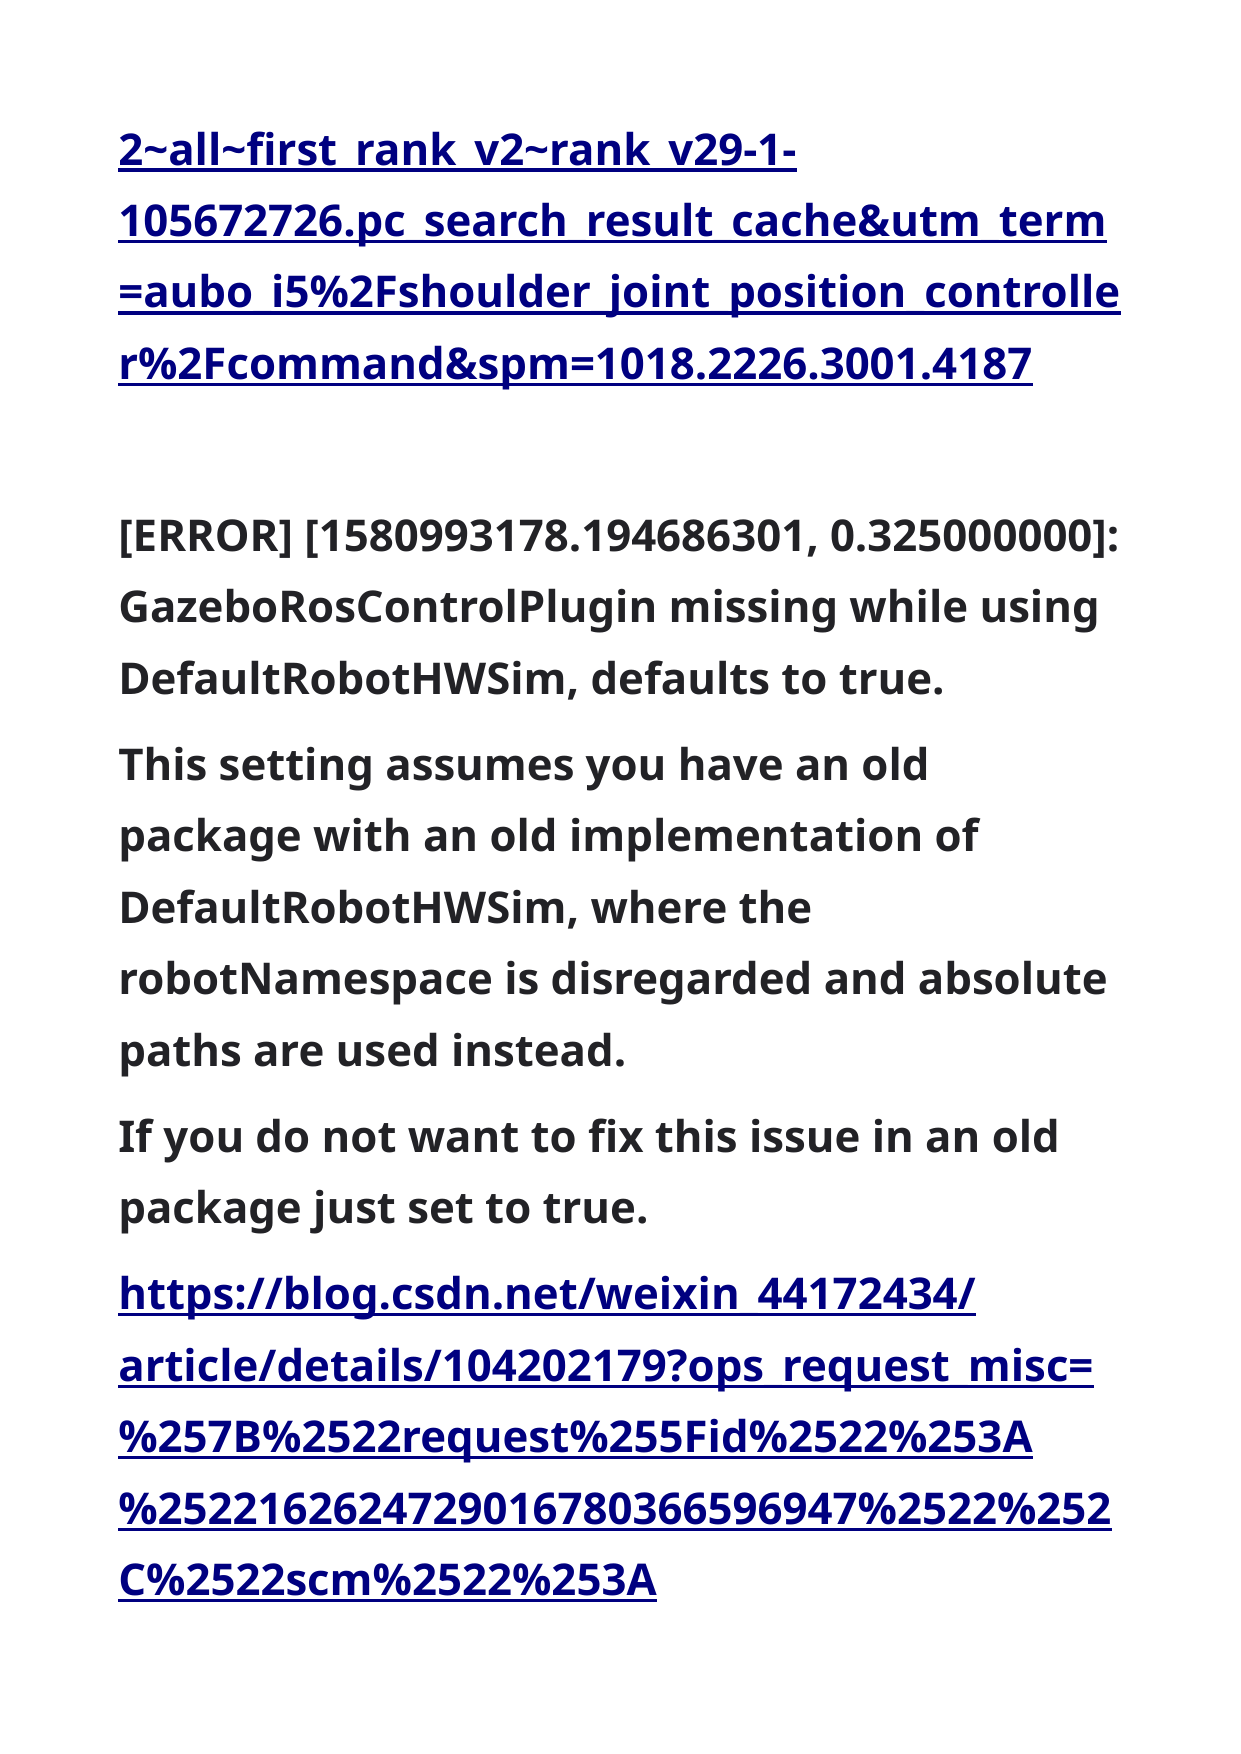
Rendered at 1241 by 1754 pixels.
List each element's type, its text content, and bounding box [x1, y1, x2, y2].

text This setting assumes you have an old package with an old implementation of DefaultRobotHWSim, where the robotNamespace is disregarded and absolute paths are used instead. [118, 733, 1122, 1079]
text If you do not want to fix this issue in an old package just set to true. [118, 1105, 1122, 1236]
text [ERROR] [1580993178.194686301, 0.325000000]: GazeboRosControlPlugin missing while using DefaultRobotHWSim, defaults to true. [118, 504, 1122, 707]
text https://blog.csdn.net/weixin_44172434/article/details/104202179?ops_request_misc=%257B%2522request%255Fid%2522%253A%2522162624729016780366596947%2522%252C%2522scm%2522%253A [118, 1263, 1122, 1608]
text 2~all~first_rank_v2~rank_v29-1-105672726.pc_search_result_cache&utm_term=aubo_i5%2Fshoulder_joint_position_controller%2Fcommand&spm=1018.2226.3001.4187 [118, 118, 1122, 392]
